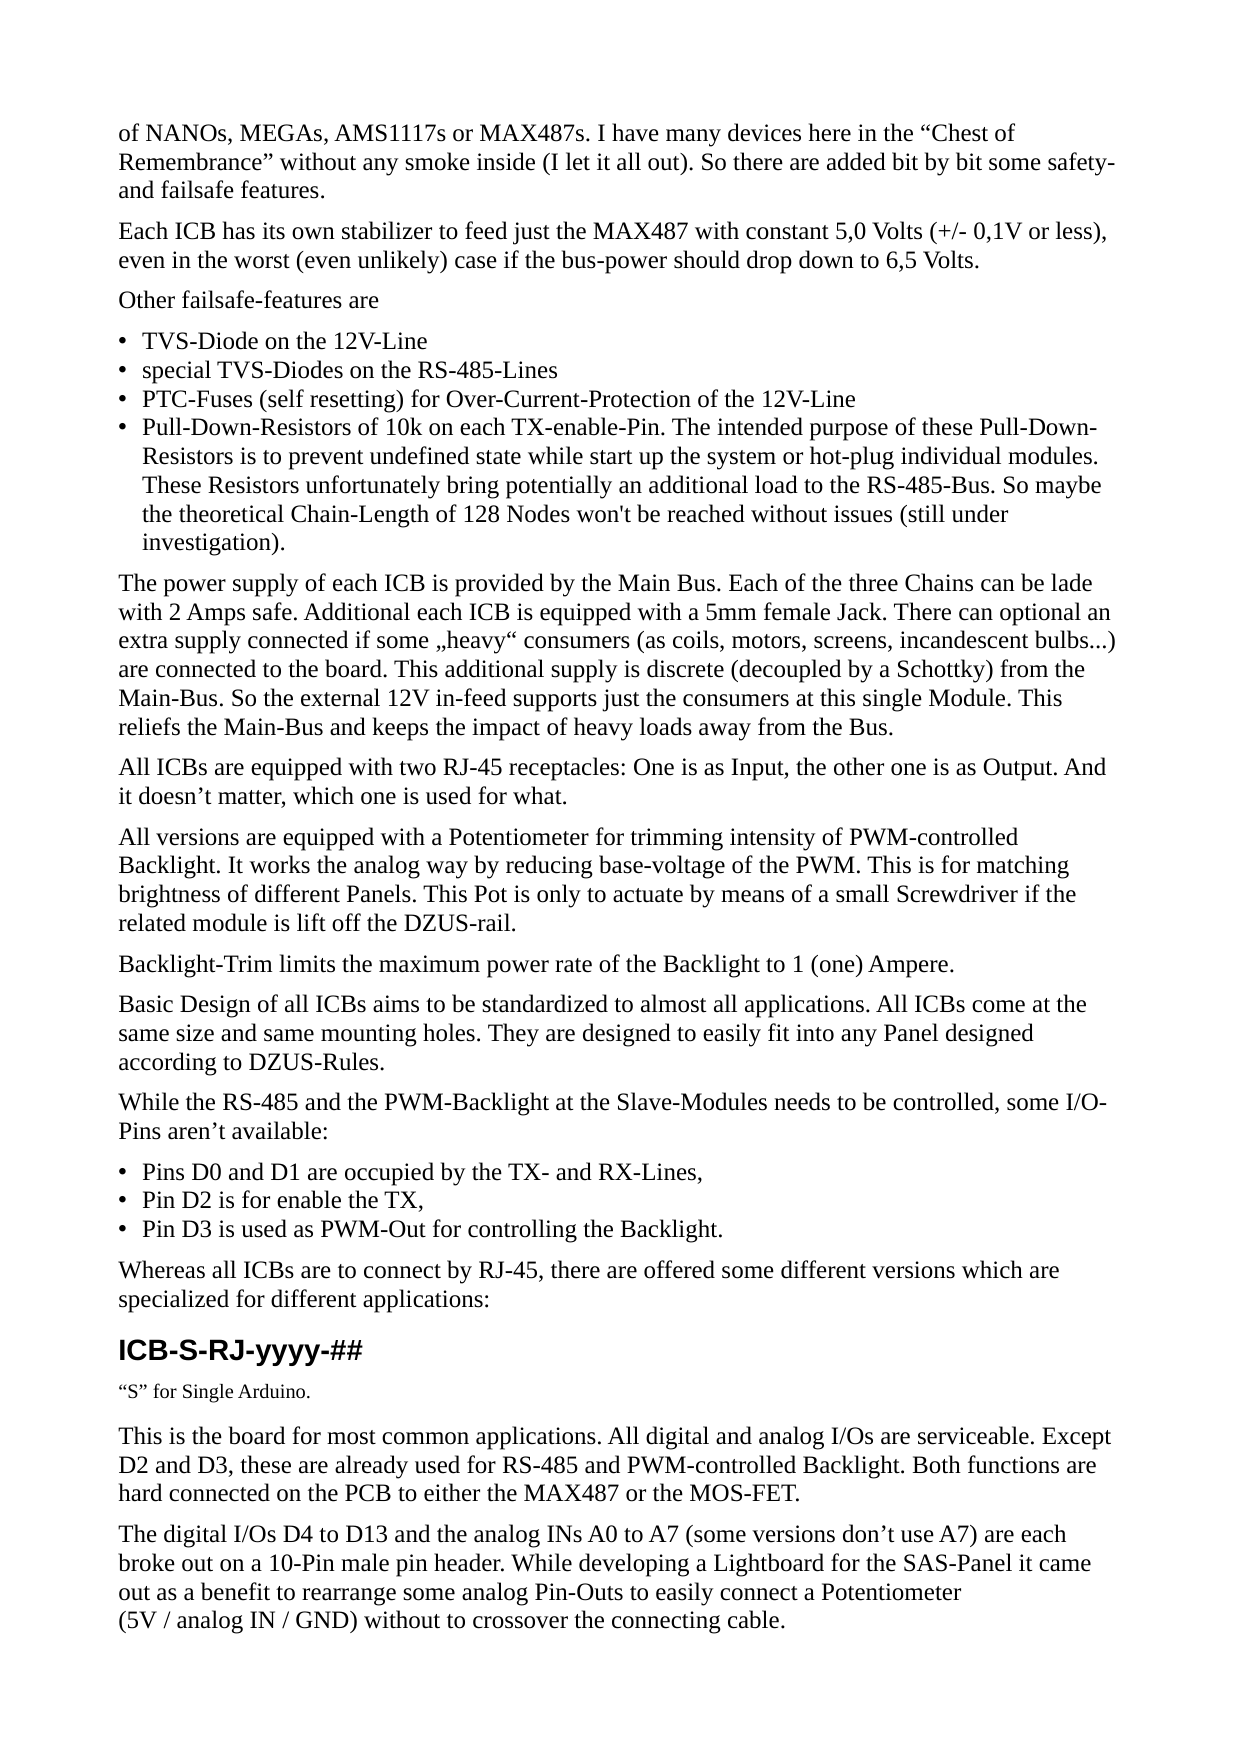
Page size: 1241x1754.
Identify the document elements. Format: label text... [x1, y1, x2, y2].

text Basic Design of all ICBs aims to be standardized to almost all applications. All ICBs come at the same size and same mounting holes. They are designed to easily fit into any Panel designed according to DZUS-Rules. [118, 989, 1122, 1076]
text of NANOs, MEGAs, AMS1117s or MAX487s. I have many devices here in the “Chest of Remembrance” without any smoke inside (I let it all out). So there are added bit by bit some safety- and failsafe features. [118, 118, 1122, 204]
text The power supply of each ICB is provided by the Main Bus. Each of the three Chains can be lade with 2 Amps safe. Additional each ICB is equipped with a 5mm female Jack. There can optional an extra supply connected if some „heavy“ consumers (as coils, motors, screens, incandescent bulbs...) are connected to the board. This additional supply is discrete (decoupled by a Schottky) from the Main-Bus. So the external 12V in-feed supports just the consumers at this single Module. This reliefs the Main-Bus and keeps the impact of heavy loads away from the Bus. [118, 568, 1122, 741]
list Pins D0 and D1 are occupied by the TX- and RX-Lines, [118, 1157, 1122, 1186]
text Whereas all ICBs are to connect by RJ-45, there are offered some different versions which are specialized for different applications: [118, 1255, 1122, 1312]
list special TVS-Diodes on the RS-485-Lines [118, 355, 1122, 384]
text All versions are equipped with a Potentiometer for trimming intensity of PWM-controlled Backlight. It works the analog way by reducing base-voltage of the PWM. This is for matching brightness of different Panels. This Pot is only to actuate by means of a small Screwdriver if the related module is lift off the DZUS-rail. [118, 822, 1122, 937]
subtitle ICB-S-RJ-yyyy-## [118, 1333, 1122, 1367]
list Pin D2 is for enable the TX, [118, 1186, 1122, 1214]
list TVS-Diode on the 12V-Line [118, 326, 1122, 355]
list Pin D3 is used as PWM-Out for controlling the Backlight. [118, 1214, 1122, 1243]
text Other failsafe-features are [118, 286, 1122, 314]
text Each ICB has its own stabilizer to feed just the MAX487 with constant 5,0 Volts (+/- 0,1V or less), even in the worst (even unlikely) case if the bus-power should drop down to 6,5 Volts. [118, 216, 1122, 274]
subtitle “S” for Single Arduino. [118, 1379, 1122, 1403]
text While the RS-485 and the PWM-Backlight at the Slave-Modules needs to be controlled, some I/O-Pins aren’t available: [118, 1087, 1122, 1145]
text All ICBs are equipped with two RJ-45 receptacles: One is as Input, the other one is as Output. And it doesn’t matter, which one is used for what. [118, 752, 1122, 810]
list PTC-Fuses (self resetting) for Over-Current-Protection of the 12V-Line [118, 384, 1122, 412]
text This is the board for most common applications. All digital and analog I/Os are serviceable. Except D2 and D3, these are already used for RS-485 and PWM-controlled Backlight. Both functions are hard connected on the PCB to either the MAX487 or the MOS-FET. [118, 1421, 1122, 1507]
text Backlight-Trim limits the maximum power rate of the Backlight to 1 (one) Ampere. [118, 949, 1122, 977]
list Pull-Down-Resistors of 10k on each TX-enable-Pin. The intended purpose of these Pull-Down-Resistors is to prevent undefined state while start up the system or hot-plug individual modules. These Resistors unfortunately bring potentially an additional load to the RS-485-Bus. So maybe the theoretical Chain-Length of 128 Nodes won't be reached without issues (still under investigation). [118, 412, 1122, 556]
text The digital I/Os D4 to D13 and the analog INs A0 to A7 (some versions don’t use A7) are each broke out on a 10-Pin male pin header. While developing a Lightboard for the SAS-Panel it came out as a benefit to rearrange some analog Pin-Outs to easily connect a Potentiometer (5V / analog IN / GND) without to crossover the connecting cable. [118, 1519, 1122, 1634]
